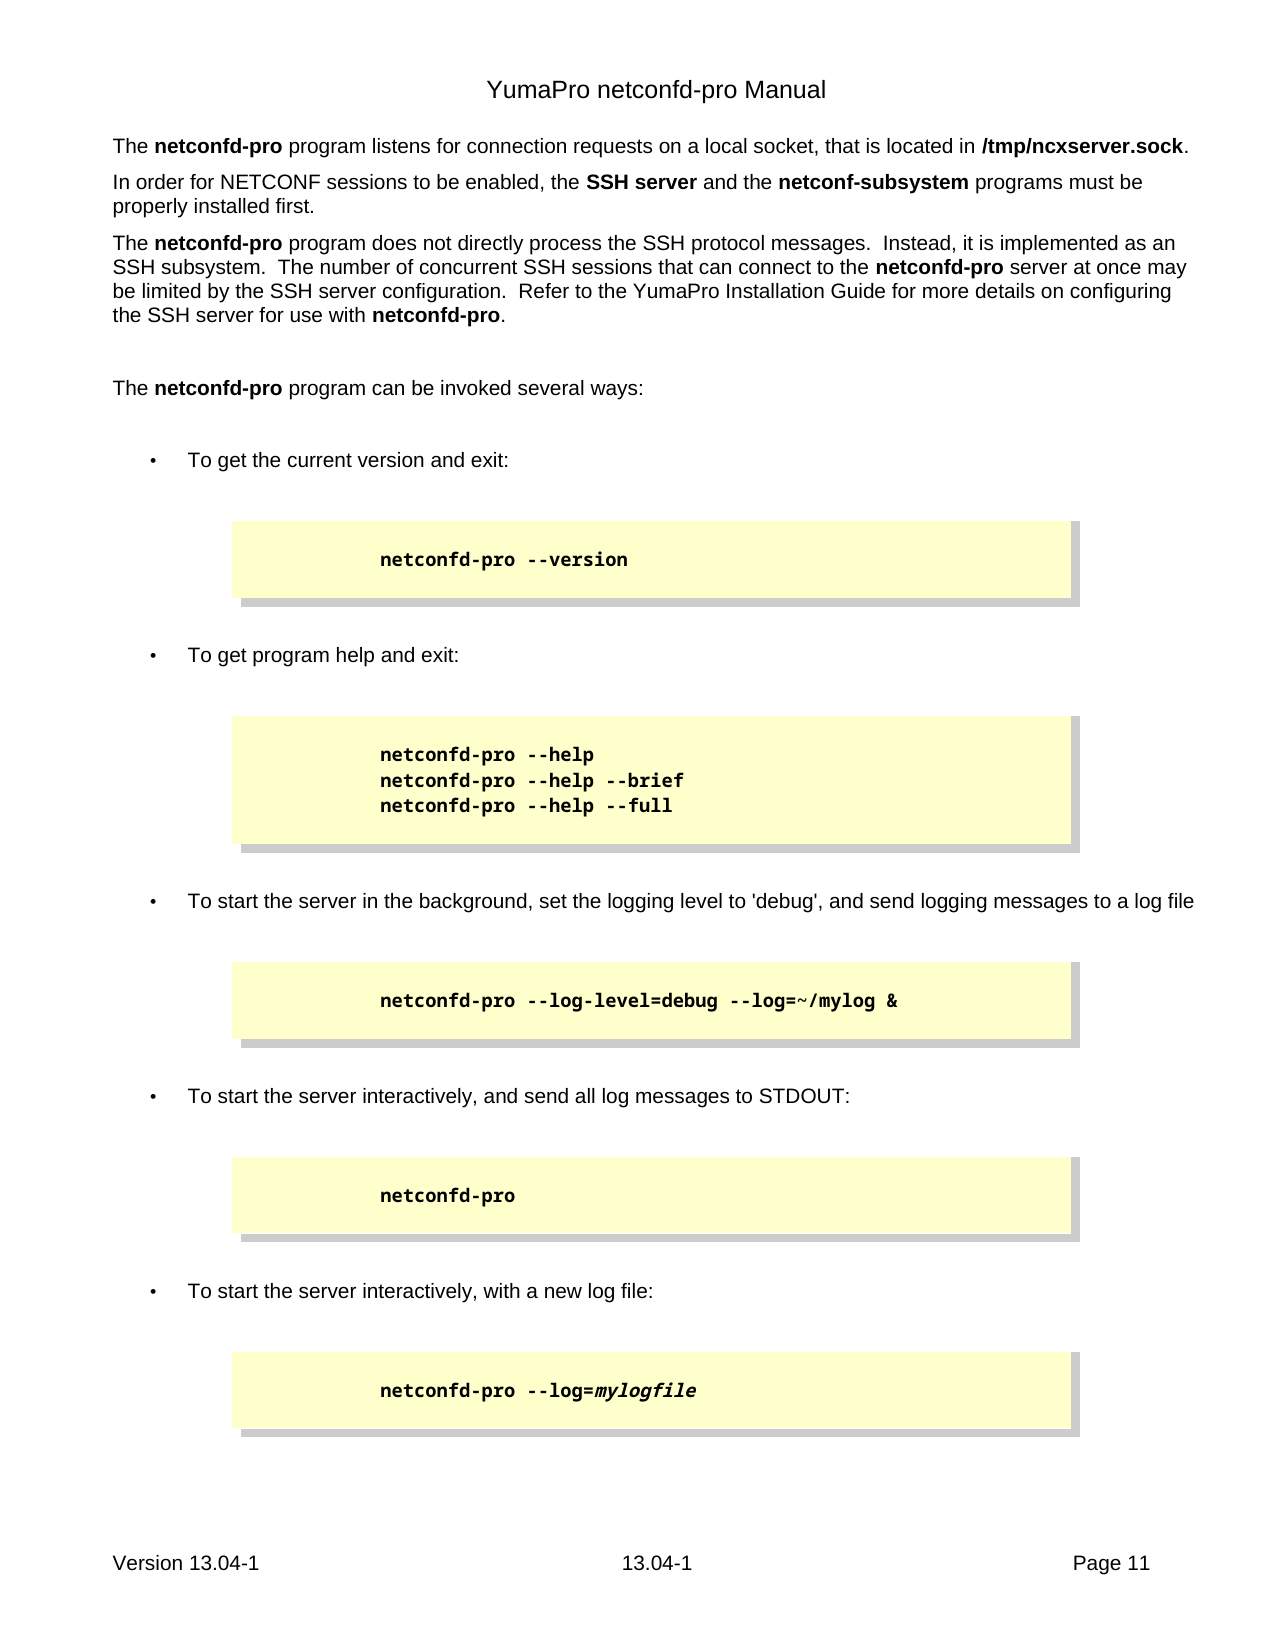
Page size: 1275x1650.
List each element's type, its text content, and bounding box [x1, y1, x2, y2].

list To start the server interactively, and send all log messages to STDOUT: [150, 1084, 1200, 1108]
text netconfd-pro --log-level=debug --log=~/mylog & [232, 988, 1071, 1013]
text netconfd-pro [232, 1182, 1071, 1208]
text netconfd-pro --help [232, 742, 1071, 767]
text The netconfd-pro program does not directly process the SSH protocol messages. Instead, it is implemented as an SSH subsystem. The number of concurrent SSH sessions that can connect to the netconfd-pro server at once may be limited by the SSH server configuration. Refer to the YumaPro Installation Guide for more details on configuring the SSH server for use with netconfd-pro. [112, 231, 1200, 326]
text The netconfd-pro program can be invoked several ways: [112, 375, 1200, 399]
list To start the server in the background, set the logging level to 'debug', and send logging messages to a log file [150, 889, 1200, 913]
list To get the current version and exit: [150, 448, 1200, 472]
text In order for NETCONF sessions to be enabled, the SSH server and the netconf-subsystem programs must be properly installed first. [112, 170, 1200, 218]
text netconfd-pro --help --full [232, 793, 1071, 818]
text netconfd-pro --log=mylogfile [232, 1377, 1071, 1403]
list To start the server interactively, with a new log file: [150, 1279, 1200, 1303]
text netconfd-pro --version [232, 547, 1071, 572]
list To get program help and exit: [150, 643, 1200, 667]
text netconfd-pro --help --brief [232, 767, 1071, 793]
text The netconfd-pro program listens for connection requests on a local socket, that is located in /tmp/ncxserver.sock. [112, 134, 1200, 158]
